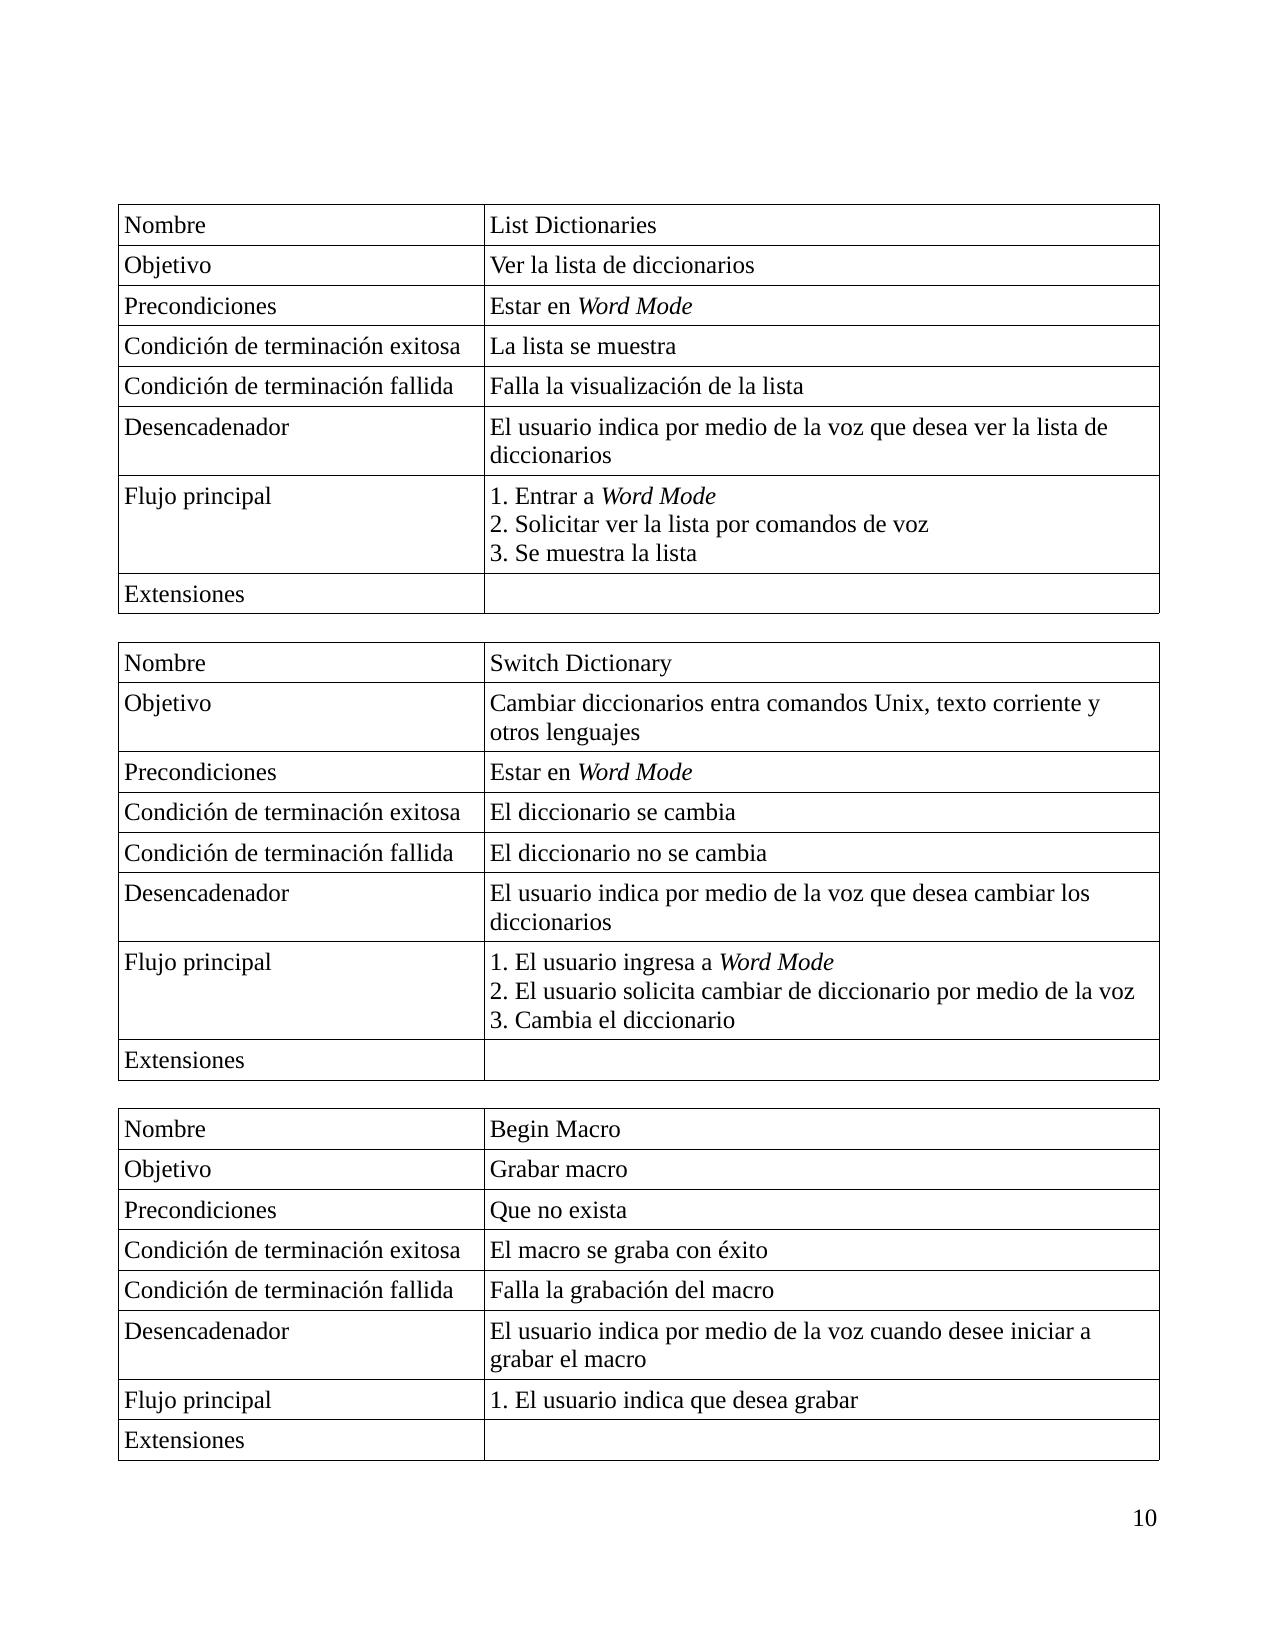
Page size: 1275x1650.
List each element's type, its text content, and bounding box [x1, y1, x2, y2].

table_header Switch Dictionary [485, 643, 1159, 682]
table_header Nombre [119, 643, 484, 682]
table_cell Flujo principal [119, 1380, 484, 1419]
table_cell Grabar macro [485, 1150, 1159, 1189]
table_header List Dictionaries [485, 205, 1159, 245]
table_cell 1. El usuario ingresa a Word Mode 2. El usuario solicita cambiar de diccionario por medio de la voz 3. Cambia el diccionario [485, 942, 1159, 1039]
table_cell Condición de terminación fallida [119, 367, 484, 406]
table_cell Objetivo [119, 683, 484, 751]
table_cell Estar en Word Mode [485, 752, 1159, 792]
table_cell Falla la grabación del macro [485, 1271, 1159, 1310]
table_cell Precondiciones [119, 286, 484, 325]
table_cell Cambiar diccionarios entra comandos Unix, texto corriente y otros lenguajes [485, 683, 1159, 751]
table_cell Que no exista [485, 1190, 1159, 1229]
table_header Nombre [119, 205, 484, 245]
table_cell 1. Entrar a Word Mode 2. Solicitar ver la lista por comandos de voz 3. Se muestra la lista [485, 476, 1159, 573]
table_cell Precondiciones [119, 1190, 484, 1229]
table_cell Extensiones [119, 1420, 484, 1459]
table_cell Desencadenador [119, 1311, 484, 1379]
table_cell El diccionario se cambia [485, 793, 1159, 832]
table_cell El usuario indica por medio de la voz cuando desee iniciar a grabar el macro [485, 1311, 1159, 1379]
table_cell El usuario indica por medio de la voz que desea cambiar los diccionarios [485, 873, 1159, 941]
table_cell El usuario indica por medio de la voz que desea ver la lista de diccionarios [485, 407, 1159, 475]
table_cell Estar en Word Mode [485, 286, 1159, 325]
table_cell Condición de terminación fallida [119, 1271, 484, 1310]
table_header Nombre [119, 1109, 484, 1149]
table_cell Flujo principal [119, 476, 484, 573]
table_cell Objetivo [119, 246, 484, 285]
table_cell Flujo principal [119, 942, 484, 1039]
table_cell 1. El usuario indica que desea grabar [485, 1380, 1159, 1419]
table_cell Condición de terminación exitosa [119, 793, 484, 832]
table_cell Extensiones [119, 1040, 484, 1079]
table_cell Condición de terminación fallida [119, 833, 484, 872]
table_cell Desencadenador [119, 407, 484, 475]
table_cell La lista se muestra [485, 326, 1159, 366]
table_cell Desencadenador [119, 873, 484, 941]
table_cell [485, 574, 1159, 613]
table_cell El diccionario no se cambia [485, 833, 1159, 872]
table_header Begin Macro [485, 1109, 1159, 1149]
table_cell El macro se graba con éxito [485, 1230, 1159, 1269]
table_cell [485, 1040, 1159, 1079]
table_cell Precondiciones [119, 752, 484, 792]
table_cell Condición de terminación exitosa [119, 326, 484, 366]
table_cell Falla la visualización de la lista [485, 367, 1159, 406]
table_cell [485, 1420, 1159, 1459]
table_cell Objetivo [119, 1150, 484, 1189]
table_cell Extensiones [119, 574, 484, 613]
table_cell Condición de terminación exitosa [119, 1230, 484, 1269]
table_cell Ver la lista de diccionarios [485, 246, 1159, 285]
